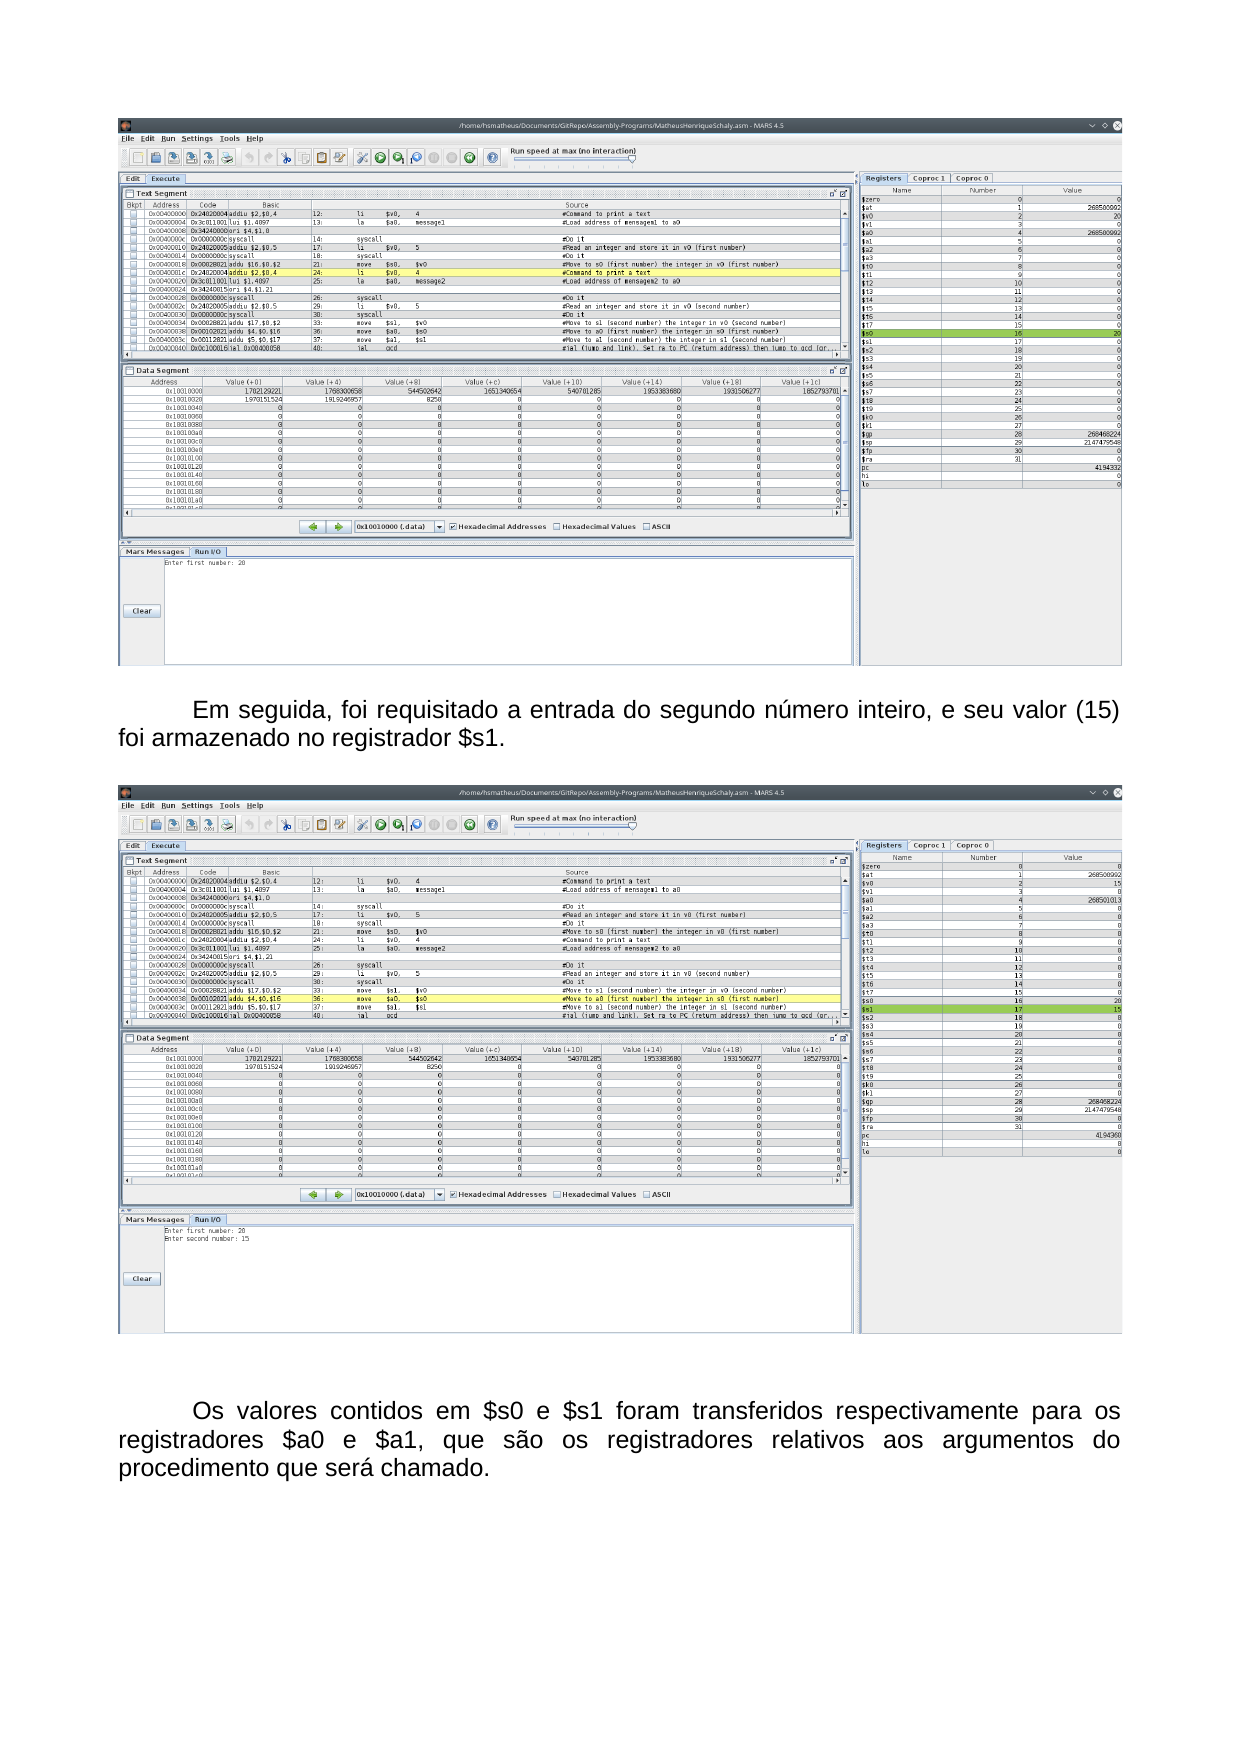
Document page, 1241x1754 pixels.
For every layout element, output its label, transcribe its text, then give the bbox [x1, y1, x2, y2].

text Em seguida, foi requisitado a entrada do segundo número inteiro, e seu valor (15) foi armazenado no registrador $s1. [118, 694, 1122, 752]
text Os valores contidos em $s0 e $s1 foram transferidos respectivamente para os registradores $a0 e $a1, que são os registradores relativos aos argumentos do procedimento que será chamado. [118, 1396, 1122, 1482]
